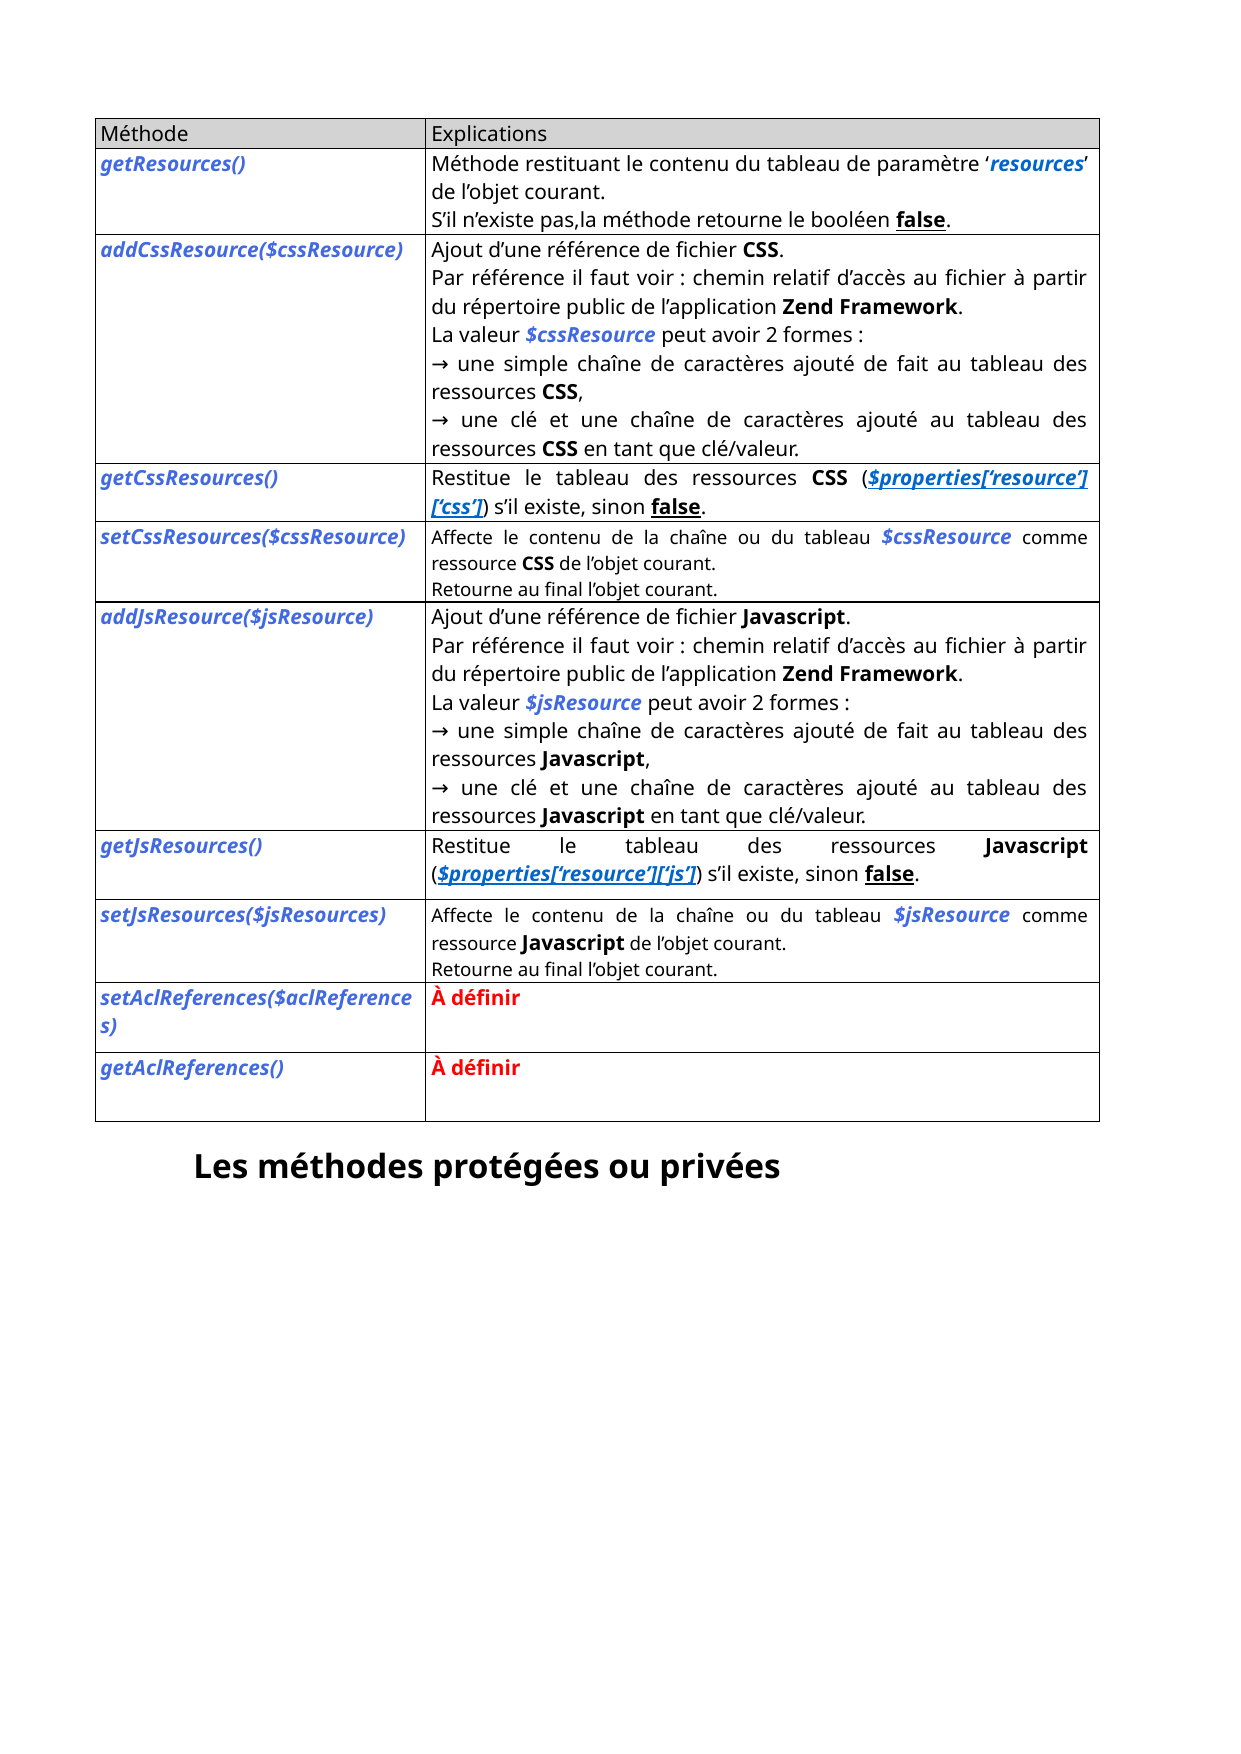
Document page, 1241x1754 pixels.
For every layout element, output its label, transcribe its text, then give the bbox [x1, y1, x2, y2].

table_cell addCssResource($cssResource) [96, 235, 425, 462]
subtitle Les méthodes protégées ou privées [118, 1142, 1122, 1188]
table_cell Affecte le contenu de la chaîne ou du tableau $cssResource comme ressource CSS de l’objet courant. Retourne au final l’objet courant. [426, 522, 1099, 601]
table_cell setAclReferences($aclReferences) [96, 983, 425, 1052]
table_cell Restitue le tableau des ressources CSS ($properties[‘resource’][‘css’]) s’il existe, sinon false. [426, 464, 1099, 521]
table_cell getAclReferences() [96, 1053, 425, 1121]
table_cell À définir [426, 983, 1099, 1052]
table_header Explications [426, 119, 1099, 148]
table_cell setJsResources($jsResources) [96, 900, 425, 982]
table_cell setCssResources($cssResource) [96, 522, 425, 601]
table_cell Restitue le tableau des ressources Javascript ($properties[‘resource’][‘js’]) s’il existe, sinon false. [426, 831, 1099, 899]
table_cell Méthode restituant le contenu du tableau de paramètre ‘resources’ de l’objet courant. S’il n’existe pas,la méthode retourne le booléen false. [426, 149, 1099, 234]
table_cell À définir [426, 1053, 1099, 1121]
table_cell Ajout d’une référence de fichier CSS. Par référence il faut voir : chemin relatif d’accès au fichier à partir du répertoire public de l’application Zend Framework. La valeur $cssResource peut avoir 2 formes : → une simple chaîne de caractères ajouté de fait au tableau des ressources CSS, → une clé et une chaîne de caractères ajouté au tableau des ressources CSS en tant que clé/valeur. [426, 235, 1099, 462]
table_cell getJsResources() [96, 831, 425, 899]
table_cell Ajout d’une référence de fichier Javascript. Par référence il faut voir : chemin relatif d’accès au fichier à partir du répertoire public de l’application Zend Framework. La valeur $jsResource peut avoir 2 formes : → une simple chaîne de caractères ajouté de fait au tableau des ressources Javascript, → une clé et une chaîne de caractères ajouté au tableau des ressources Javascript en tant que clé/valeur. [426, 603, 1099, 830]
table_cell getResources() [96, 149, 425, 234]
table_header Méthode [96, 119, 425, 148]
table_cell getCssResources() [96, 464, 425, 521]
table_cell addJsResource($jsResource) [96, 603, 425, 830]
table_cell Affecte le contenu de la chaîne ou du tableau $jsResource comme ressource Javascript de l’objet courant. Retourne au final l’objet courant. [426, 900, 1099, 982]
